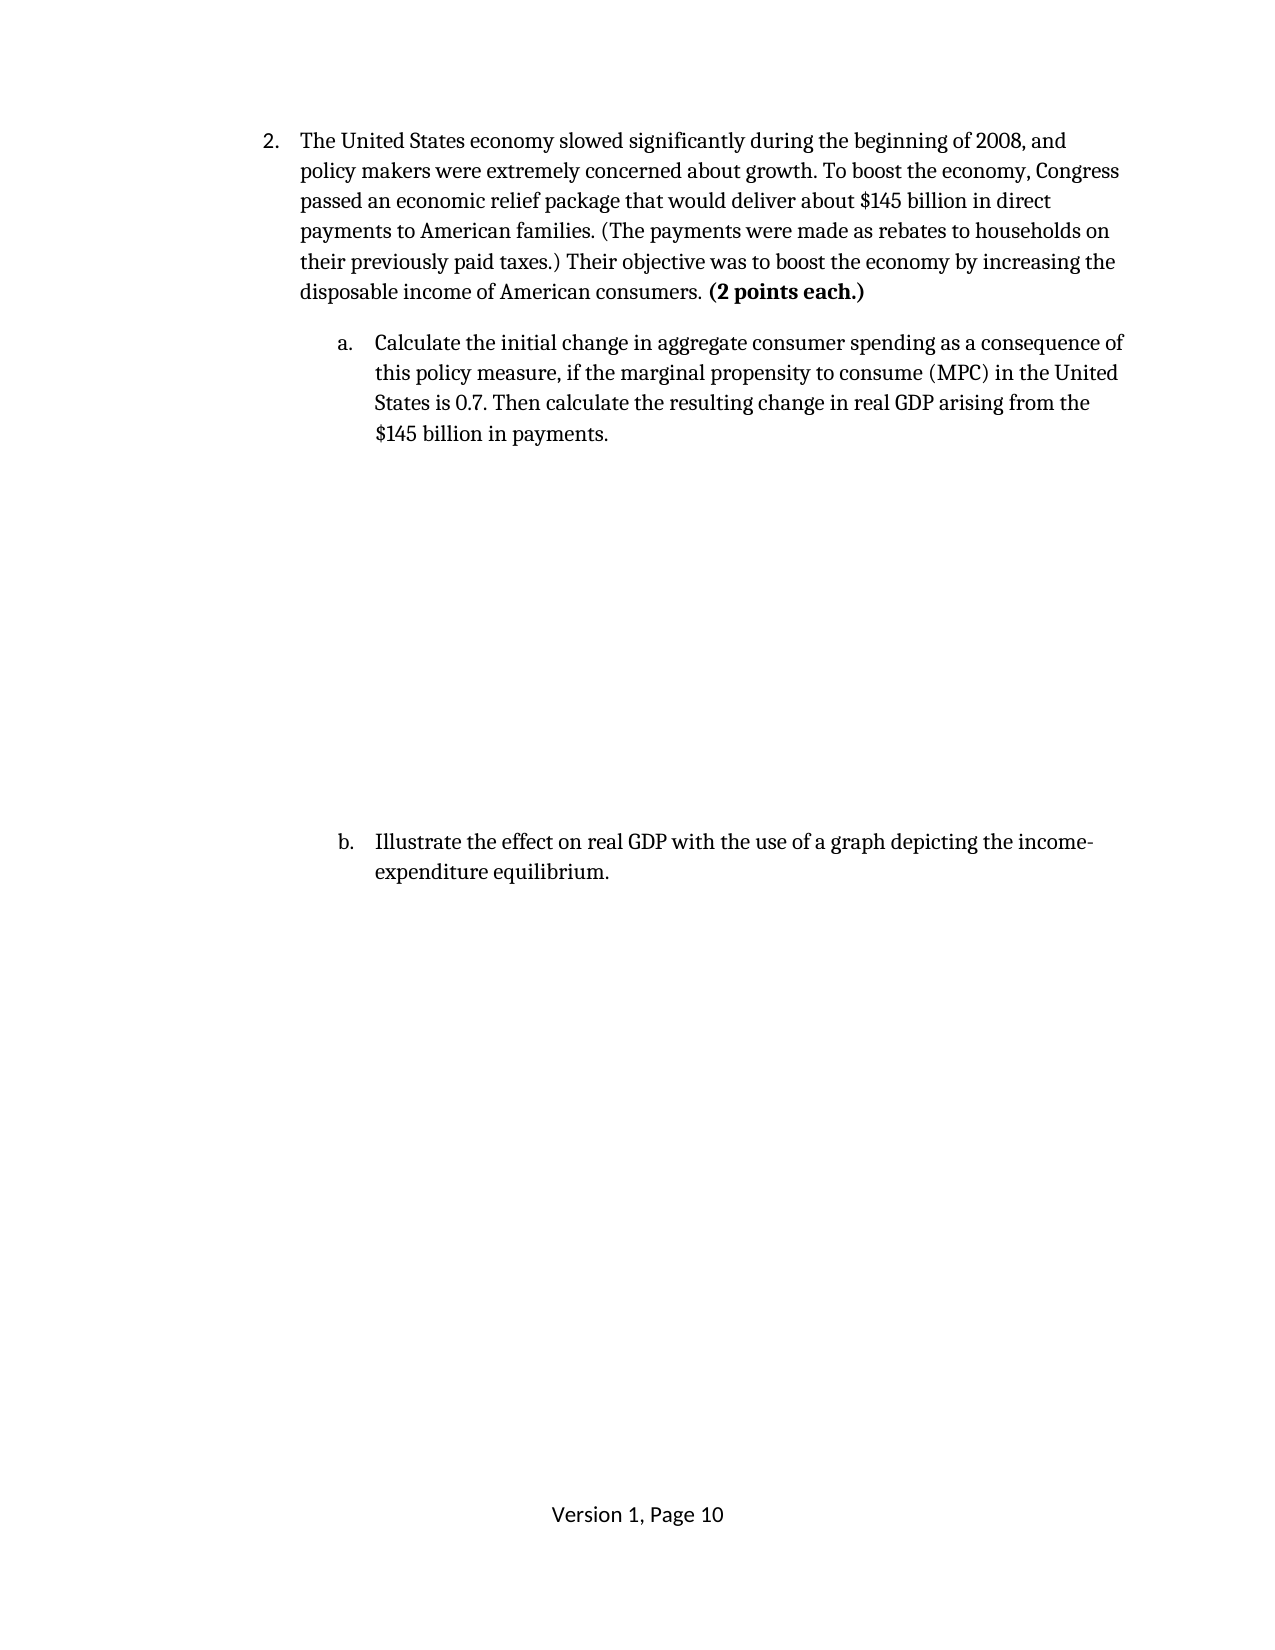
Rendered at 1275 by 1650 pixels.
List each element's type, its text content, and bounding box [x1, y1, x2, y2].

list Calculate the initial change in aggregate consumer spending as a consequence of this policy measure, if the marginal propensity to consume (MPC) in the United States is 0.7. Then calculate the resulting change in real GDP arising from the $145 billion in payments. [337, 330, 1125, 447]
list The United States economy slowed significantly during the beginning of 2008, and policy makers were extremely concerned about growth. To boost the economy, Congress passed an economic relief package that would deliver about $145 billion in direct payments to American families. (The payments were made as rebates to households on their previously paid taxes.) Their objective was to boost the economy by increasing the disposable income of American consumers. (2 points each.) [262, 126, 1125, 305]
list Illustrate the effect on real GDP with the use of a graph depicting the income-expenditure equilibrium. [337, 829, 1125, 885]
